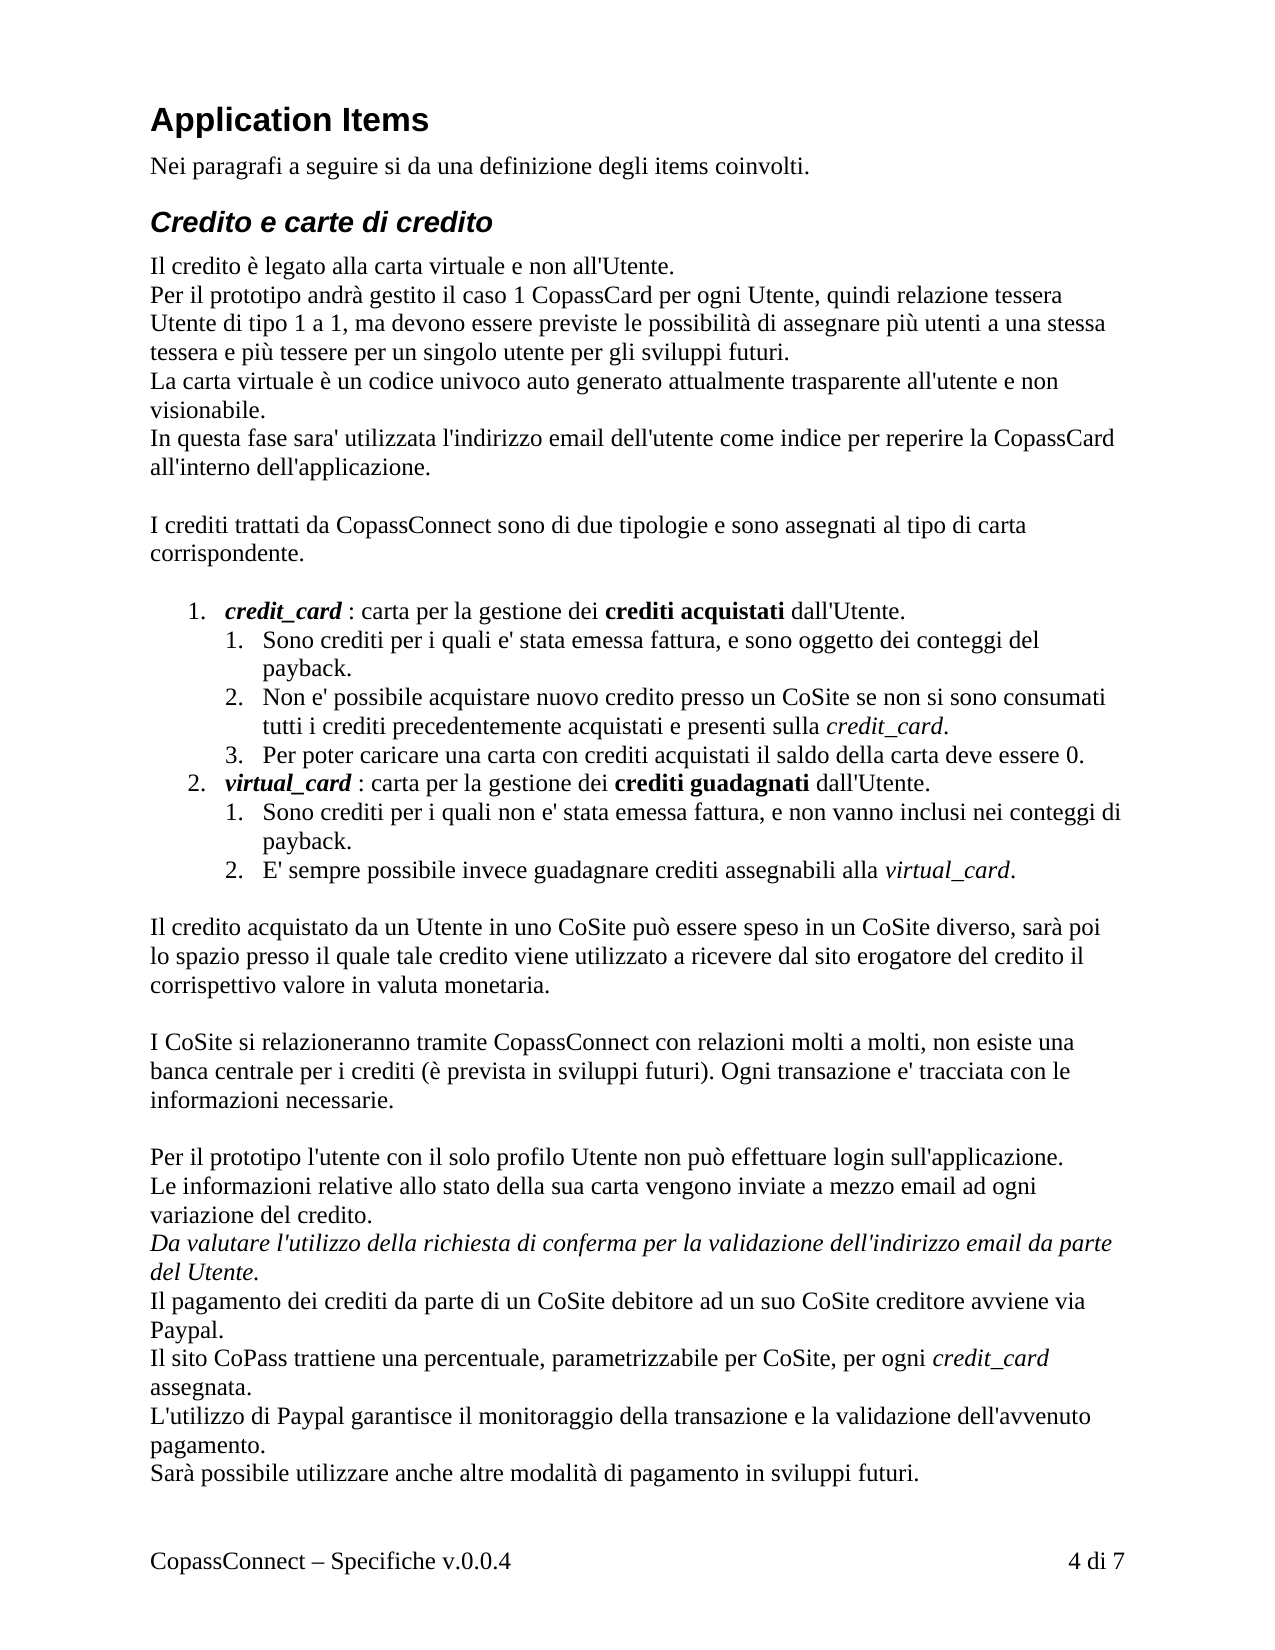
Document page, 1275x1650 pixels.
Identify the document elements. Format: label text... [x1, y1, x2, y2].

list Non e' possibile acquistare nuovo credito presso un CoSite se non si sono consumati tutti i crediti precedentemente acquistati e presenti sulla credit_card. [225, 682, 1125, 740]
text Le informazioni relative allo stato della sua carta vengono inviate a mezzo email ad ogni variazione del credito. [150, 1171, 1125, 1228]
text Nei paragrafi a seguire si da una definizione degli items coinvolti. [150, 151, 1125, 180]
list virtual_card : carta per la gestione dei crediti guadagnati dall'Utente. [187, 768, 1125, 797]
text I crediti trattati da CopassConnect sono di due tipologie e sono assegnati al tipo di carta corrispondente. [150, 510, 1125, 567]
text I CoSite si relazioneranno tramite CopassConnect con relazioni molti a molti, non esiste una banca centrale per i crediti (è prevista in sviluppi futuri). Ogni transazione e' tracciata con le informazioni necessarie. [150, 1027, 1125, 1113]
text Il credito acquistato da un Utente in uno CoSite può essere speso in un CoSite diverso, sarà poi lo spazio presso il quale tale credito viene utilizzato a ricevere dal sito erogatore del credito il corrispettivo valore in valuta monetaria. [150, 912, 1125, 998]
text Il pagamento dei crediti da parte di un CoSite debitore ad un suo CoSite creditore avviene via Paypal. [150, 1286, 1125, 1343]
text Sarà possibile utilizzare anche altre modalità di pagamento in sviluppi futuri. [150, 1458, 1125, 1487]
list E' sempre possibile invece guadagnare crediti assegnabili alla virtual_card. [225, 855, 1125, 883]
list Sono crediti per i quali e' stata emessa fattura, e sono oggetto dei conteggi del payback. [225, 625, 1125, 682]
text Il credito è legato alla carta virtuale e non all'Utente. [150, 251, 1125, 280]
text In questa fase sara' utilizzata l'indirizzo email dell'utente come indice per reperire la CopassCard all'interno dell'applicazione. [150, 423, 1125, 481]
text Il sito CoPass trattiene una percentuale, parametrizzabile per CoSite, per ogni credit_card assegnata. [150, 1343, 1125, 1401]
list credit_card : carta per la gestione dei crediti acquistati dall'Utente. [187, 596, 1125, 625]
subtitle Credito e carte di credito [150, 205, 1125, 238]
text Per il prototipo l'utente con il solo profilo Utente non può effettuare login sull'applicazione. [150, 1142, 1125, 1171]
text Per il prototipo andrà gestito il caso 1 CopassCard per ogni Utente, quindi relazione tessera Utente di tipo 1 a 1, ma devono essere previste le possibilità di assegnare più utenti a una stessa tessera e più tessere per un singolo utente per gli sviluppi futuri. [150, 280, 1125, 366]
text La carta virtuale è un codice univoco auto generato attualmente trasparente all'utente e non visionabile. [150, 366, 1125, 423]
text L'utilizzo di Paypal garantisce il monitoraggio della transazione e la validazione dell'avvenuto pagamento. [150, 1401, 1125, 1458]
text Da valutare l'utilizzo della richiesta di conferma per la validazione dell'indirizzo email da parte del Utente. [150, 1228, 1125, 1286]
subtitle Application Items [150, 100, 1125, 139]
list Sono crediti per i quali non e' stata emessa fattura, e non vanno inclusi nei conteggi di payback. [225, 797, 1125, 855]
list Per poter caricare una carta con crediti acquistati il saldo della carta deve essere 0. [225, 740, 1125, 768]
